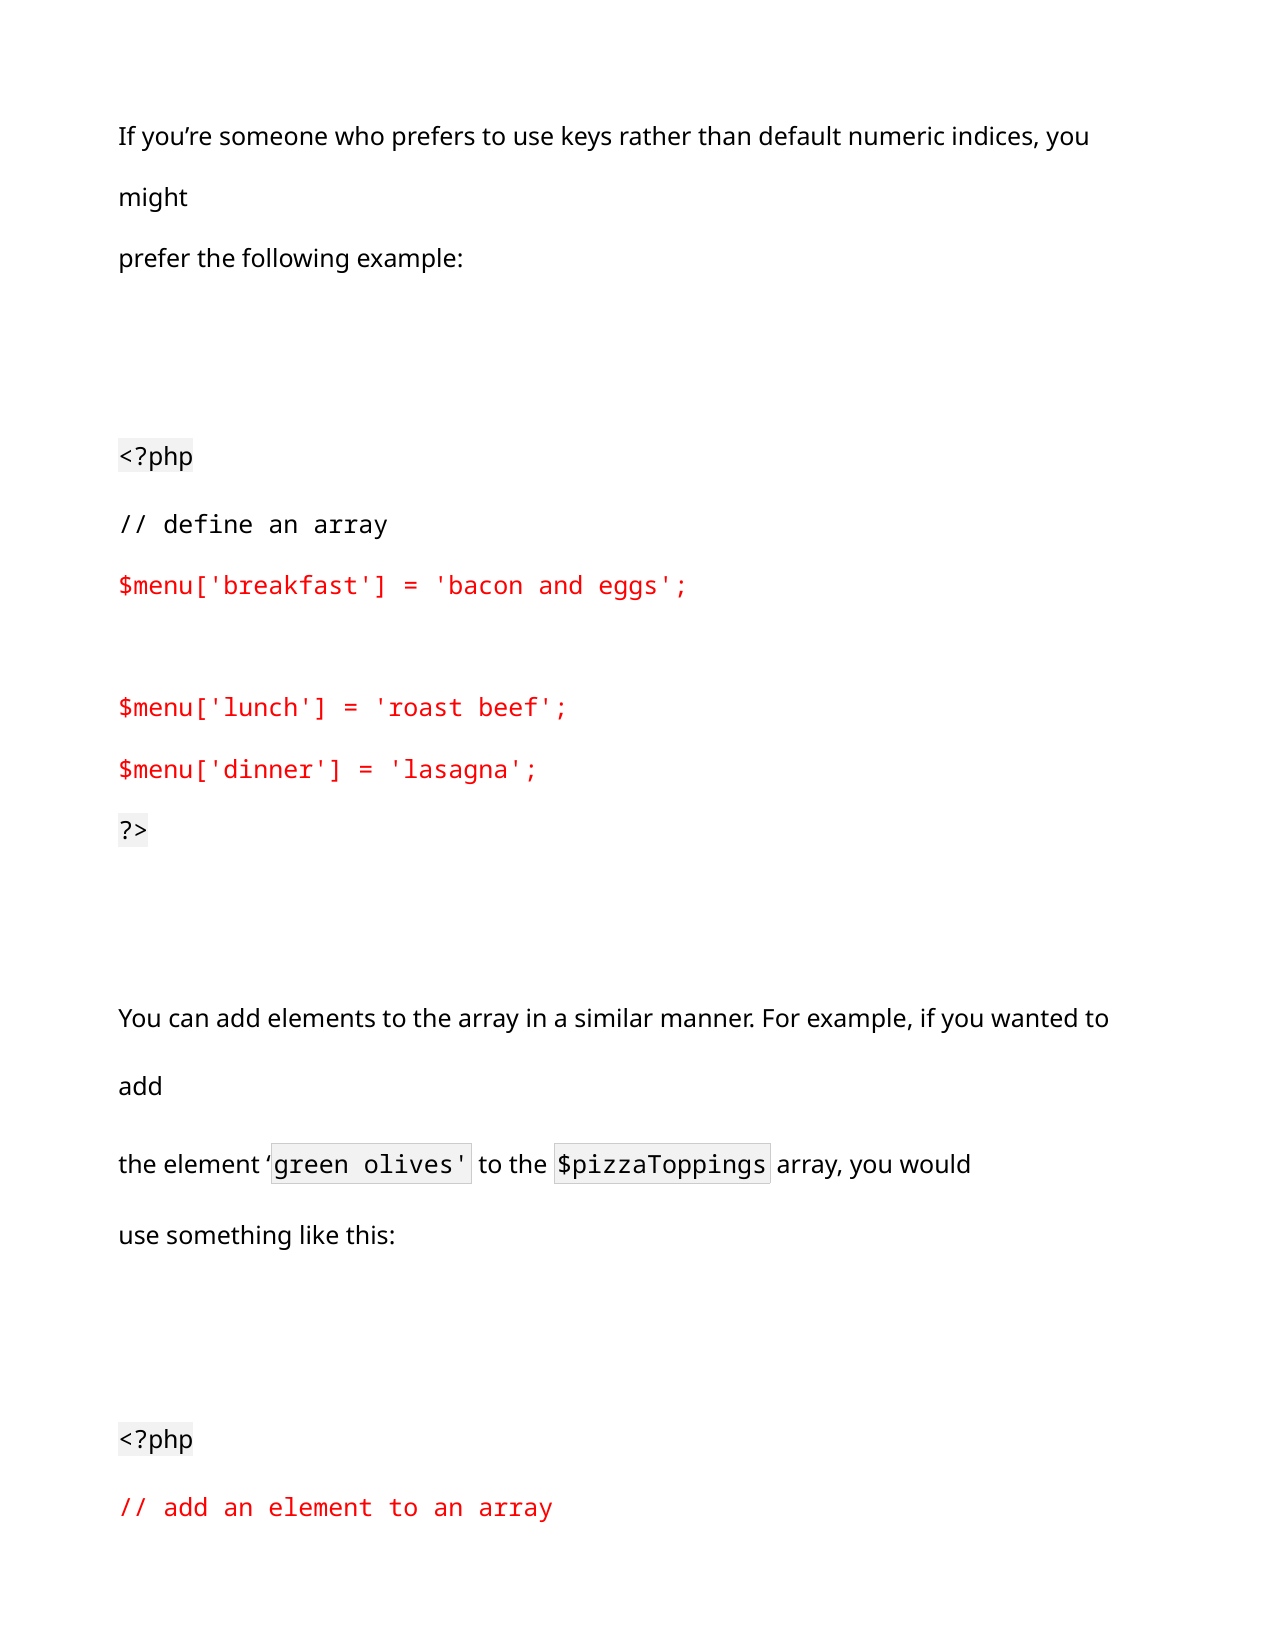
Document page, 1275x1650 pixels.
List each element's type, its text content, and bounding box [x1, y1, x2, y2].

text // add an element to an array [118, 1490, 1157, 1524]
text // define an array $menu['breakfast'] = 'bacon and eggs'; $menu['lunch'] = 'roast beef'; [118, 506, 1157, 724]
text If you’re someone who prefers to use keys rather than default numeric indices, you might prefer the following example: [118, 118, 1157, 275]
text You can add elements to the array in a similar manner. For example, if you wanted to add the element ‘green olives' to the $pizzaToppings array, you would use something like this: [118, 1001, 1157, 1251]
text ?> [118, 812, 1157, 972]
text <?php [118, 302, 1157, 472]
text <?php [118, 1286, 1157, 1456]
text $menu['dinner'] = 'lasagna'; [118, 751, 1157, 785]
